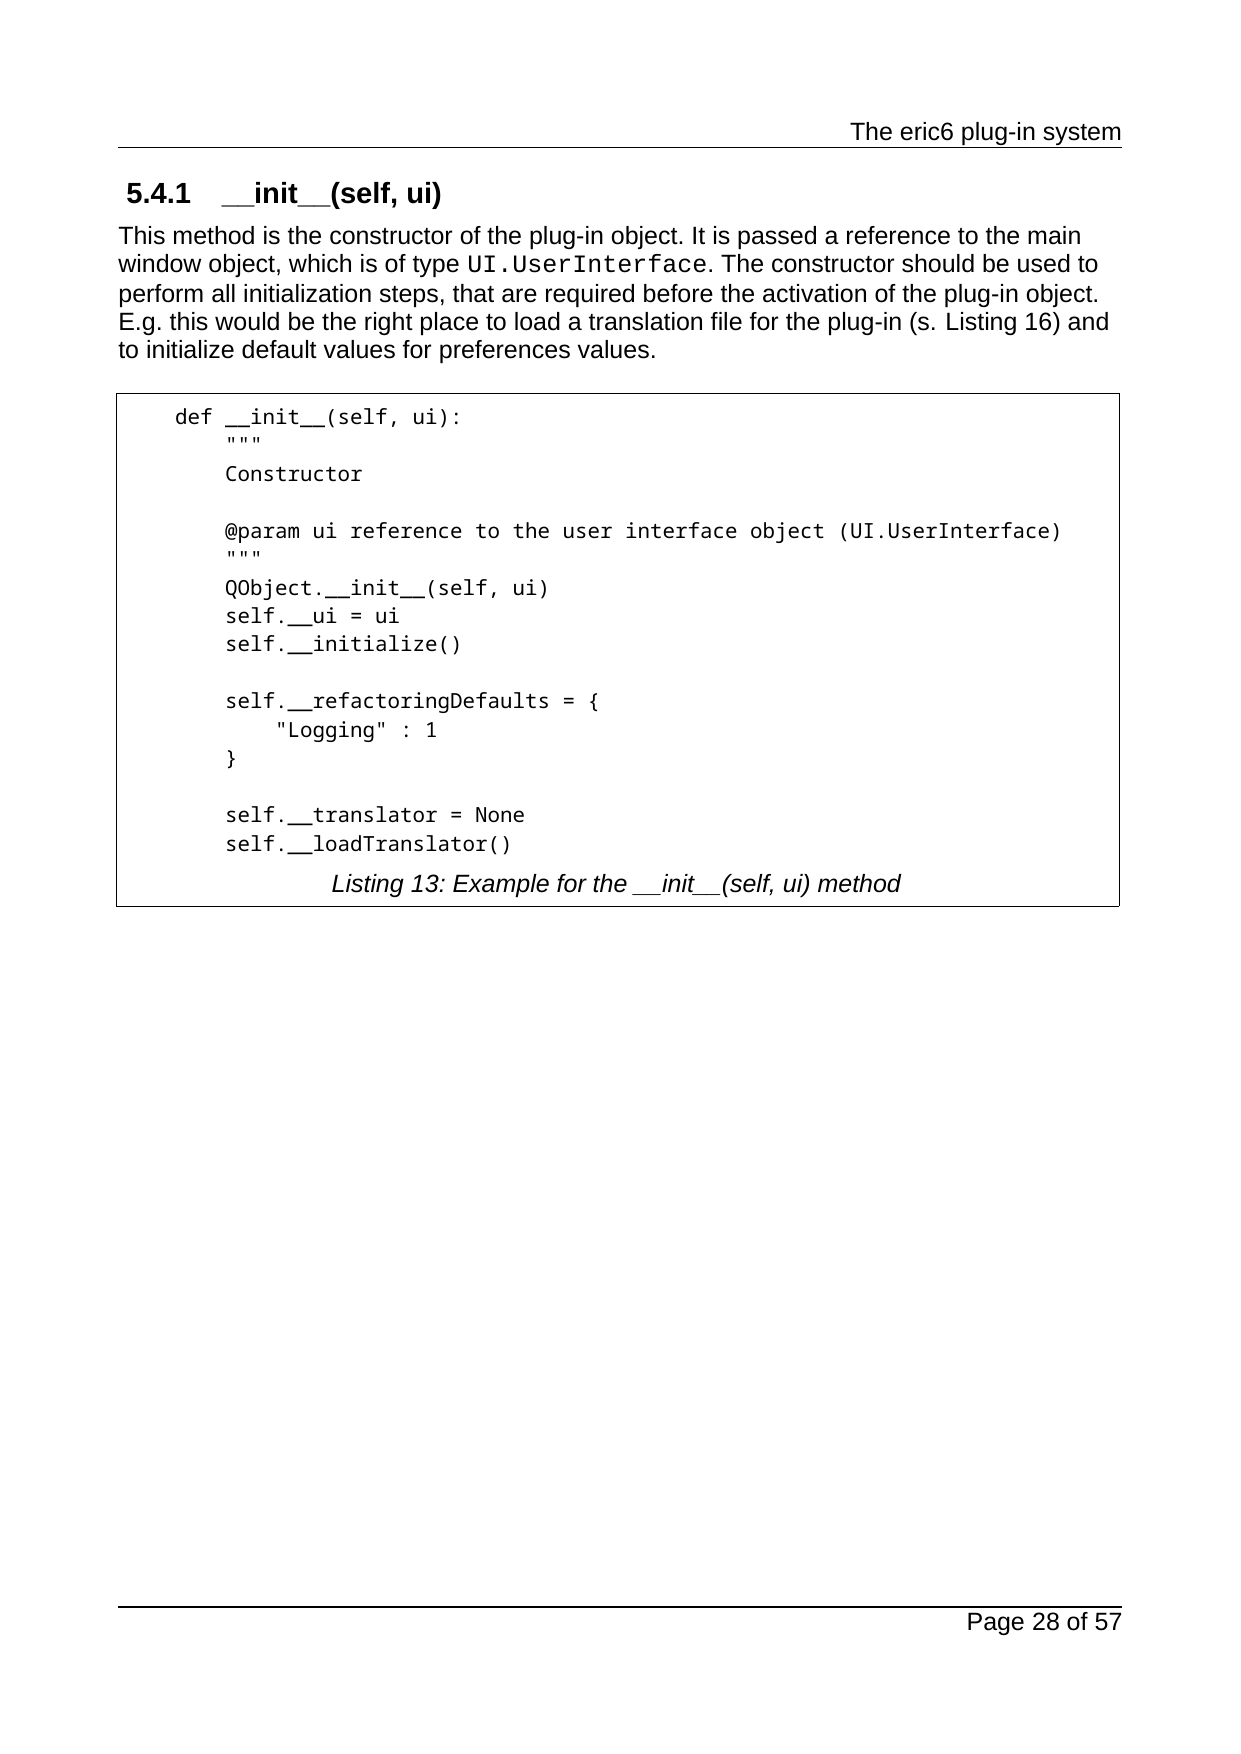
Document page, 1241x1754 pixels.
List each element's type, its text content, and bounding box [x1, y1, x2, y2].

list self.__loadTranslator() [125, 829, 1110, 857]
list Constructor [125, 459, 1110, 487]
list Listing 13: Example for the __init__(self, ui) method [125, 869, 1110, 897]
list """ [125, 544, 1110, 573]
list "Logging" : 1 [125, 715, 1110, 743]
list QObject.__init__(self, ui) [125, 573, 1110, 601]
list self.__translator = None [125, 800, 1110, 829]
list def __init__(self, ui): [125, 402, 1110, 431]
list """ [125, 431, 1110, 459]
subtitle __init__(self, ui) [118, 177, 1122, 210]
list } [125, 743, 1110, 772]
text This method is the constructor of the plug-in object. It is passed a reference to the main window object, which is of type UI.UserInterface. The constructor should be used to perform all initialization steps, that are required before the activation of the plug-in object. E.g. this would be the right place to load a translation file for the plug-in (s. Listing 16) and to initialize default values for preferences values. [118, 222, 1122, 364]
list self.__ui = ui [125, 601, 1110, 629]
list self.__refactoringDefaults = { [125, 686, 1110, 715]
list @param ui reference to the user interface object (UI.UserInterface) [125, 516, 1110, 544]
list self.__initialize() [125, 629, 1110, 658]
